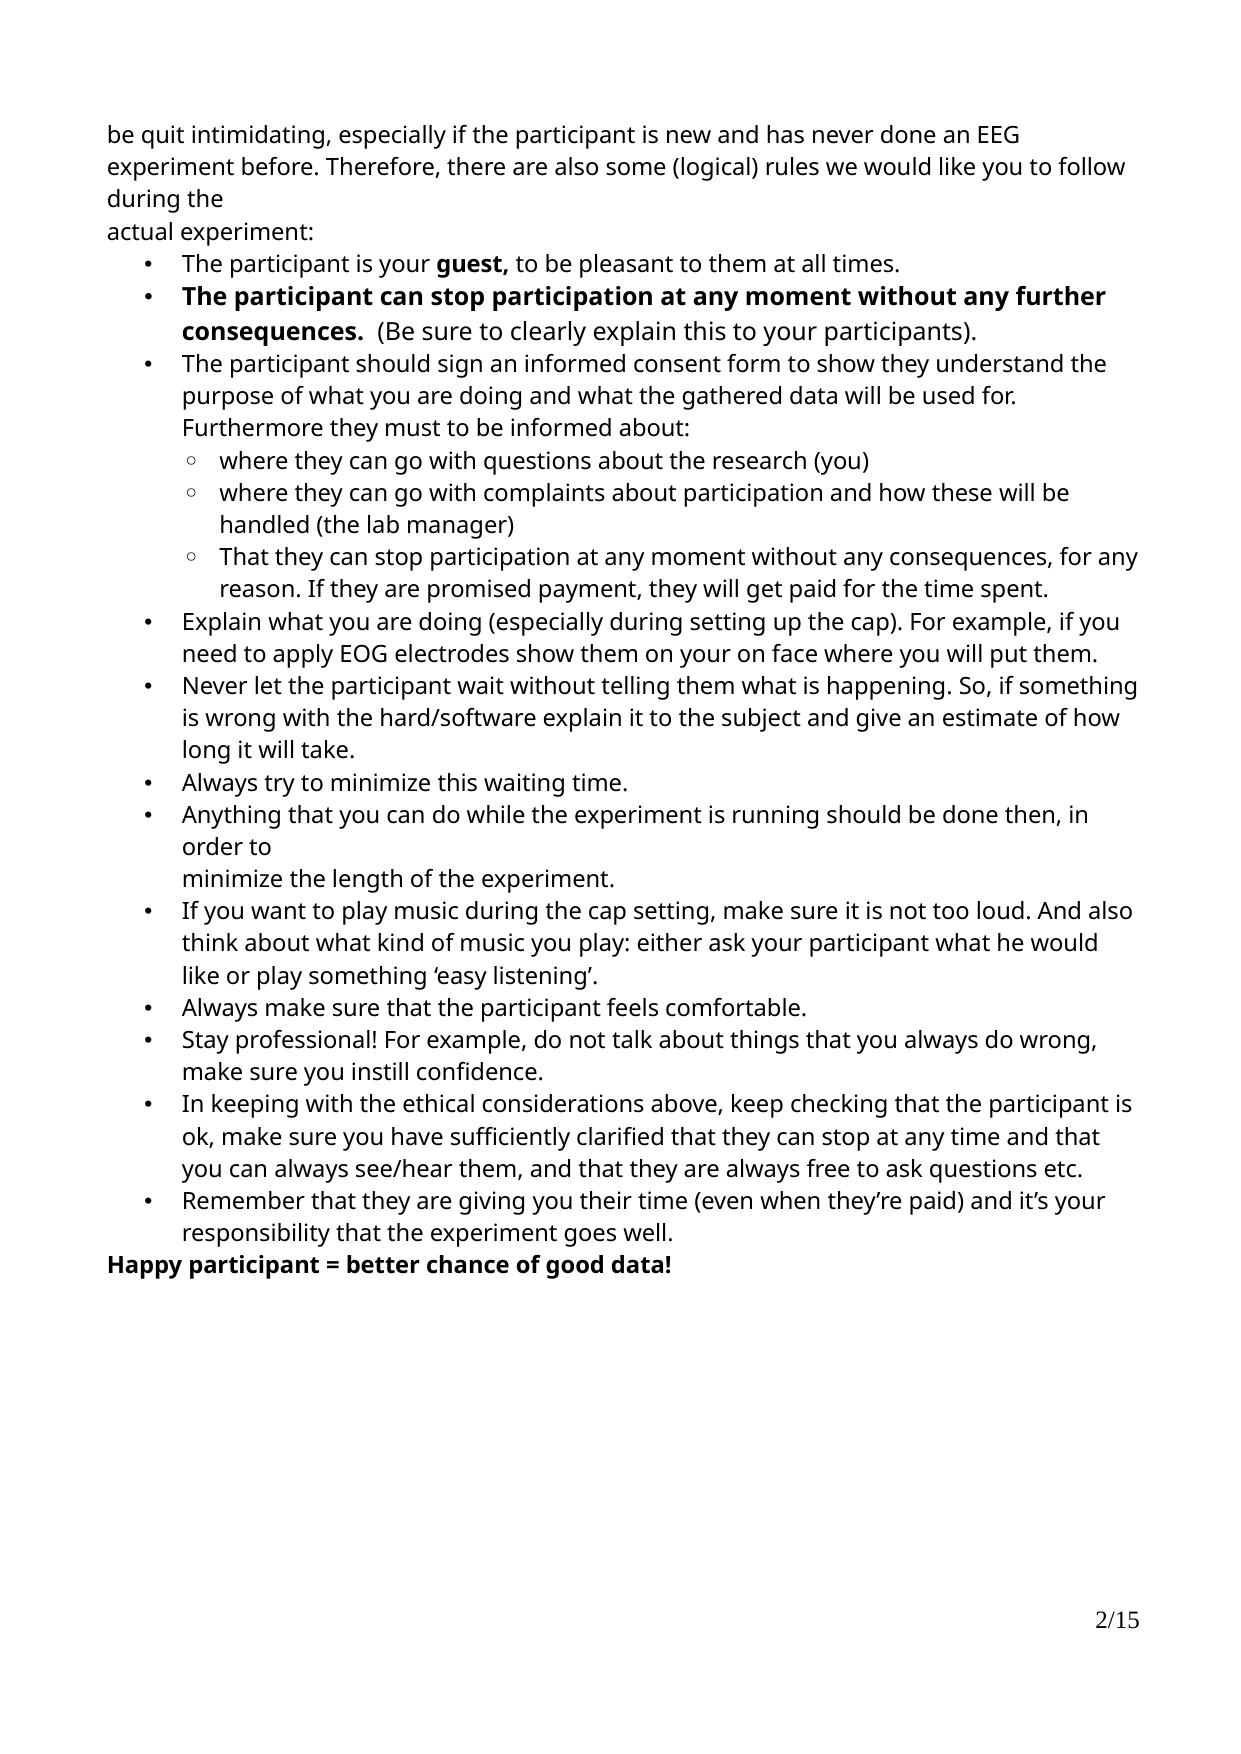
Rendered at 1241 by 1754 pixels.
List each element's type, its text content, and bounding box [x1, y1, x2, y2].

text Happy participant = better chance of good data! [107, 1248, 1139, 1281]
text be quit intimidating, especially if the participant is new and has never done an EEG experiment before. Therefore, there are also some (logical) rules we would like you to follow during the [107, 118, 1139, 215]
list In keeping with the ethical considerations above, keep checking that the participant is ok, make sure you have sufficiently clarified that they can stop at any time and that you can always see/hear them, and that they are always free to ask questions etc. [144, 1087, 1139, 1184]
list where they can go with questions about the research (you) [182, 444, 1139, 476]
list Never let the participant wait without telling them what is happening. So, if something is wrong with the hard/software explain it to the subject and give an estimate of how long it will take. [144, 669, 1139, 766]
list Always make sure that the participant feels comfortable. [144, 991, 1139, 1023]
list Remember that they are giving you their time (even when they’re paid) and it’s your responsibility that the experiment goes well. [144, 1184, 1139, 1248]
list Anything that you can do while the experiment is running should be done then, in order to [144, 798, 1139, 862]
list The participant is your guest, to be pleasant to them at all times. [144, 247, 1139, 279]
list Always try to minimize this waiting time. [144, 766, 1139, 798]
list Stay professional! For example, do not talk about things that you always do wrong, make sure you instill confidence. [144, 1023, 1139, 1087]
list If you want to play music during the cap setting, make sure it is not too loud. And also think about what kind of music you play: either ask your participant what he would like or play something ‘easy listening’. [144, 894, 1139, 991]
list The participant can stop participation at any moment without any further consequences. (Be sure to clearly explain this to your participants). [144, 279, 1139, 347]
list The participant should sign an informed consent form to show they understand the purpose of what you are doing and what the gathered data will be used for. Furthermore they must to be informed about: [144, 347, 1139, 444]
text actual experiment: [107, 215, 1139, 247]
list That they can stop participation at any moment without any consequences, for any reason. If they are promised payment, they will get paid for the time spent. [182, 540, 1139, 605]
list where they can go with complaints about participation and how these will be handled (the lab manager) [182, 476, 1139, 540]
list minimize the length of the experiment. [144, 862, 1139, 894]
list Explain what you are doing (especially during setting up the cap). For example, if you need to apply EOG electrodes show them on your on face where you will put them. [144, 605, 1139, 669]
